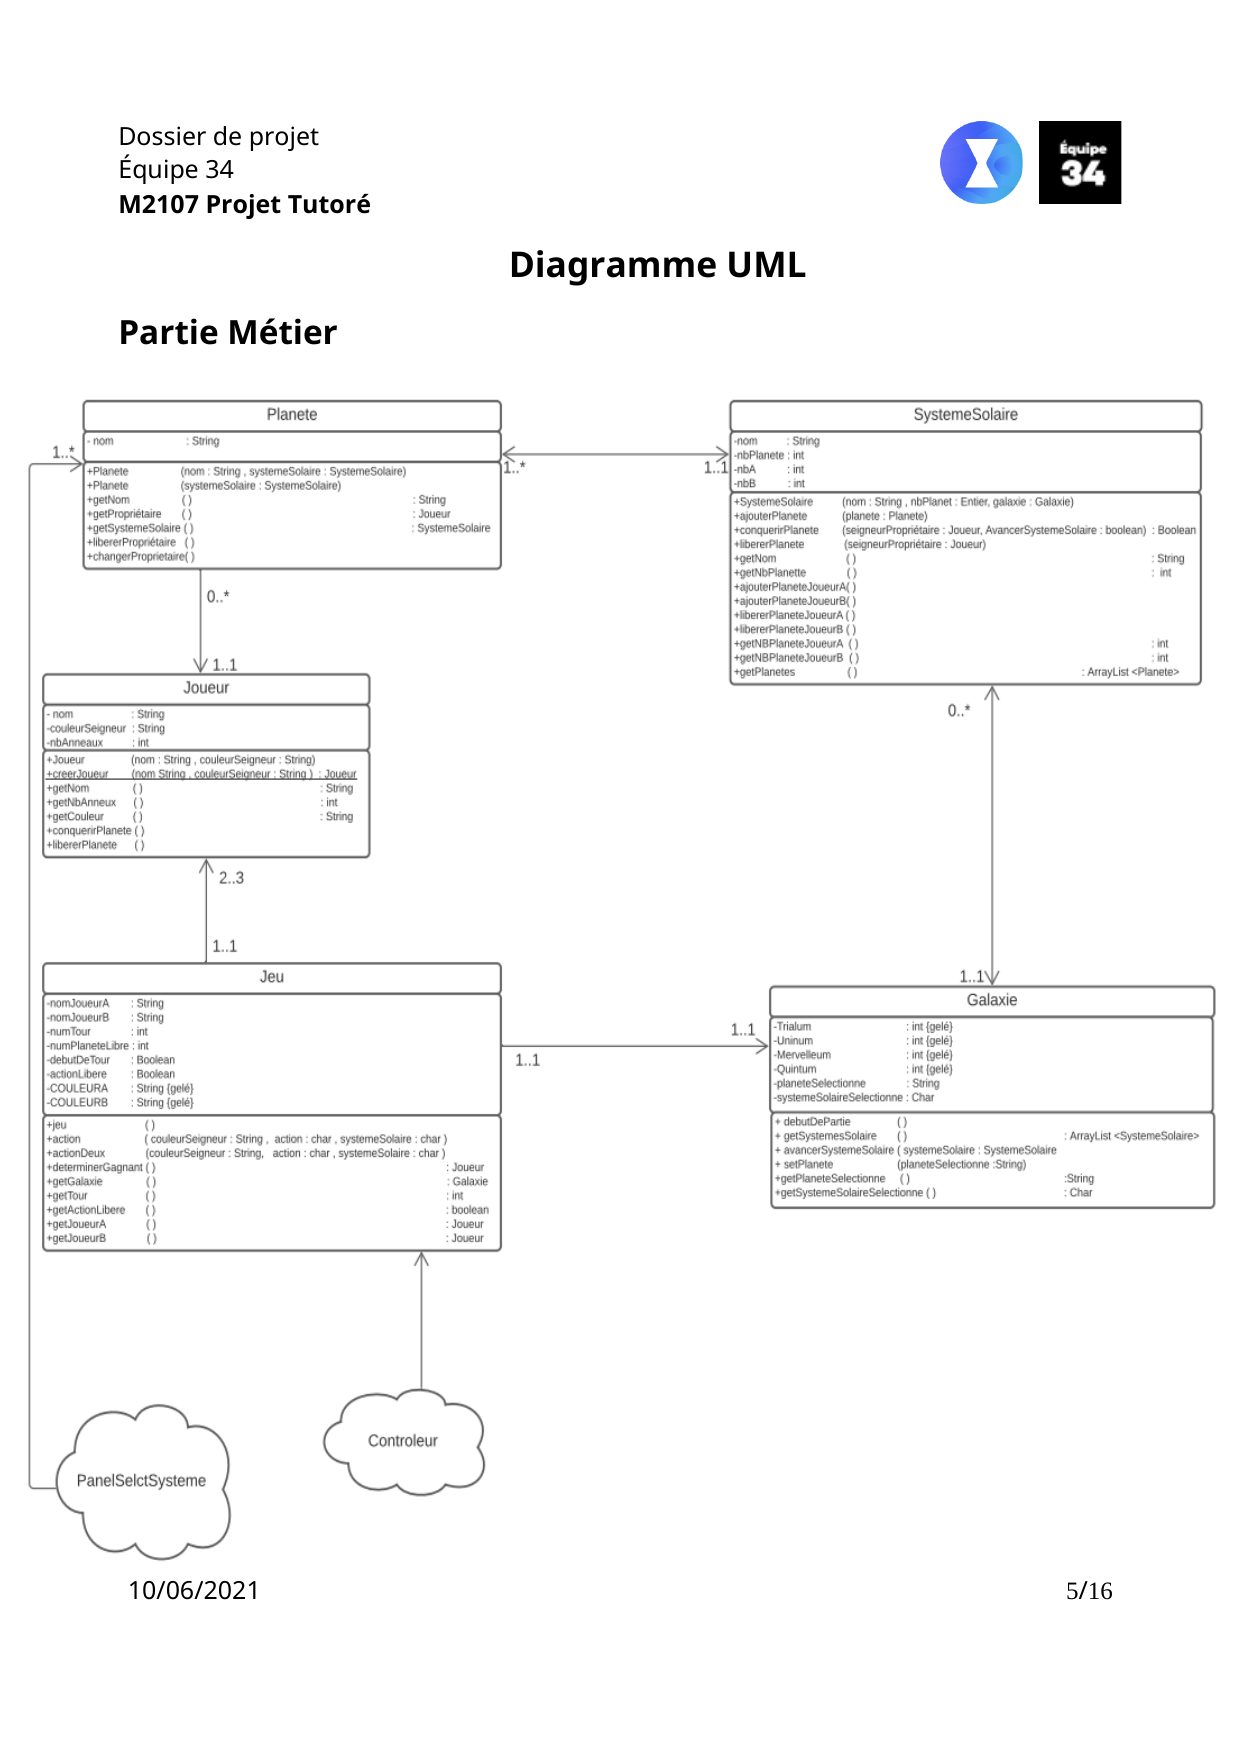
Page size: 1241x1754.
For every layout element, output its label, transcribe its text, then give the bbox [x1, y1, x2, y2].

picture [4, 381, 1229, 1565]
picture [1039, 121, 1122, 204]
picture [940, 121, 1023, 204]
subtitle Partie Métier [118, 309, 1122, 354]
subtitle Diagramme UML [118, 240, 1122, 288]
